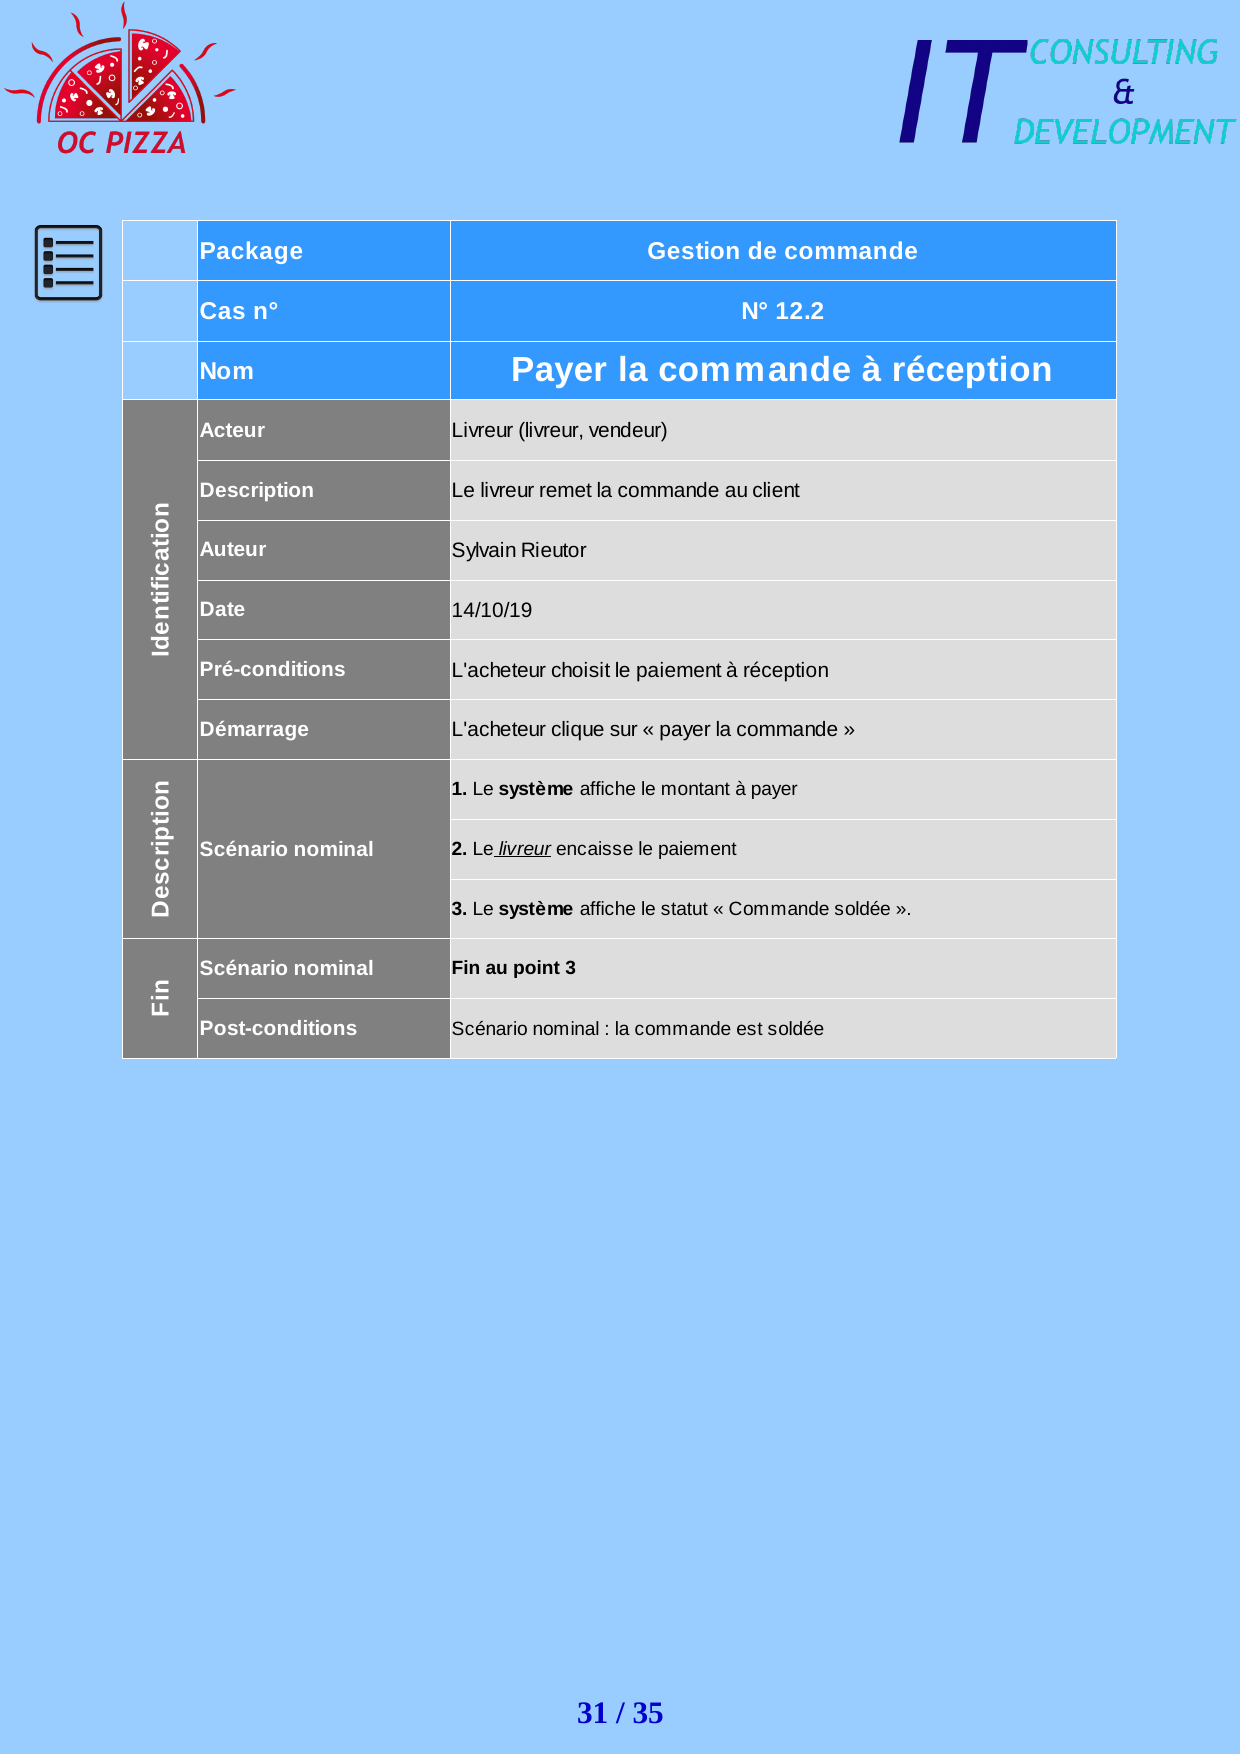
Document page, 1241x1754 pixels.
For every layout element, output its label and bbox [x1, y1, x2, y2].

picture [0, 0, 237, 163]
picture [25, 220, 111, 305]
picture [884, 21, 1240, 163]
